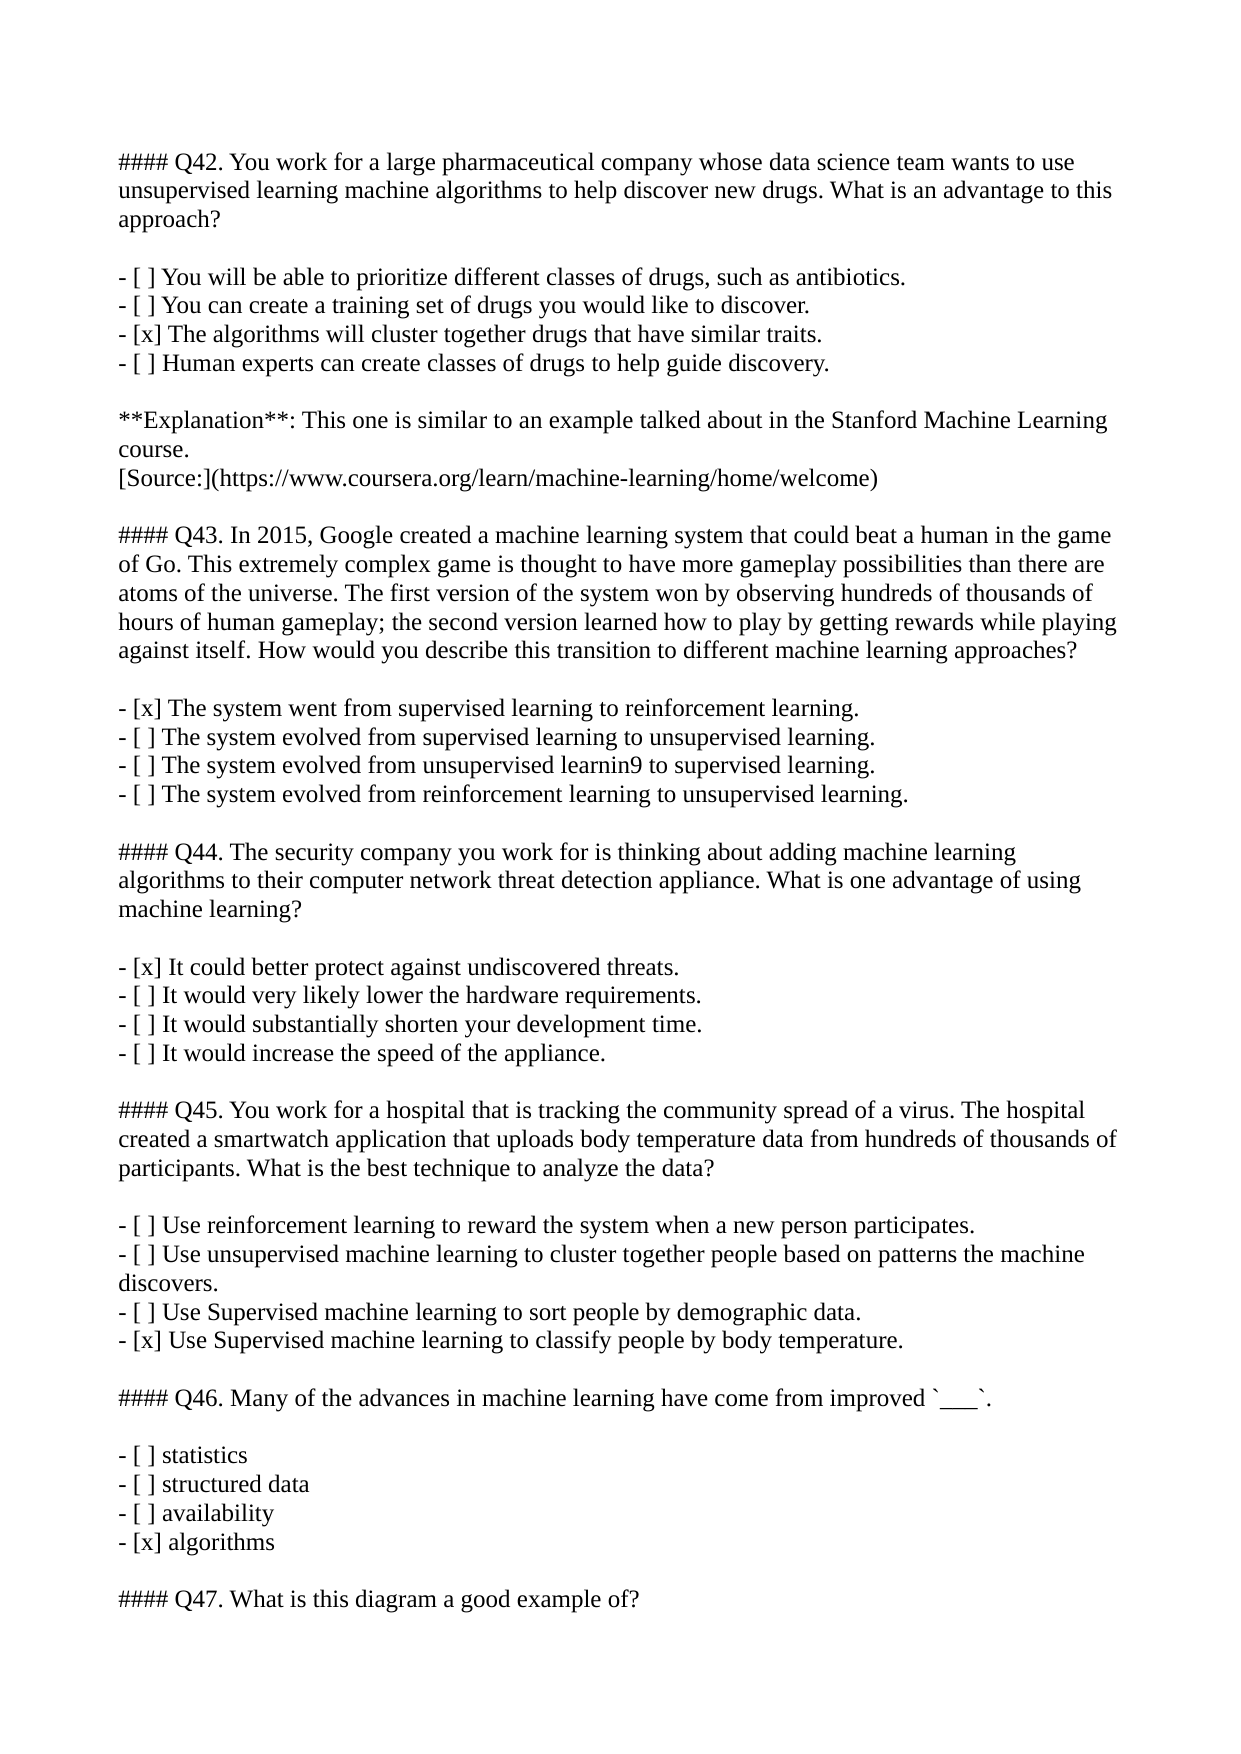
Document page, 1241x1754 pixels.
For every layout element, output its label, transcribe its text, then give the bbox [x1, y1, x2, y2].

text - [ ] Use reinforcement learning to reward the system when a new person participates. [118, 1211, 1122, 1239]
text - [ ] It would very likely lower the hardware requirements. [118, 981, 1122, 1009]
text - [ ] statistics [118, 1441, 1122, 1469]
text **Explanation**: This one is similar to an example talked about in the Stanford Machine Learning course. [118, 406, 1122, 463]
text #### Q42. You work for a large pharmaceutical company whose data science team wants to use unsupervised learning machine algorithms to help discover new drugs. What is an advantage to this approach? [118, 147, 1122, 233]
text - [ ] availability [118, 1498, 1122, 1527]
text - [x] It could better protect against undiscovered threats. [118, 952, 1122, 981]
text - [ ] The system evolved from supervised learning to unsupervised learning. [118, 722, 1122, 751]
text - [ ] It would substantially shorten your development time. [118, 1009, 1122, 1038]
text - [ ] You will be able to prioritize different classes of drugs, such as antibiotics. [118, 262, 1122, 291]
text - [ ] Human experts can create classes of drugs to help guide discovery. [118, 348, 1122, 377]
text #### Q43. In 2015, Google created a machine learning system that could beat a human in the game of Go. This extremely complex game is thought to have more gameplay possibilities than there are atoms of the universe. The first version of the system won by observing hundreds of thousands of hours of human gameplay; the second version learned how to play by getting rewards while playing against itself. How would you describe this transition to different machine learning approaches? [118, 521, 1122, 664]
text - [ ] structured data [118, 1469, 1122, 1498]
text #### Q45. You work for a hospital that is tracking the community spread of a virus. The hospital created a smartwatch application that uploads body temperature data from hundreds of thousands of participants. What is the best technique to analyze the data? [118, 1096, 1122, 1182]
text [Source:](https://www.coursera.org/learn/machine-learning/home/welcome) [118, 463, 1122, 492]
text #### Q46. Many of the advances in machine learning have come from improved `___`. [118, 1383, 1122, 1412]
text - [ ] The system evolved from unsupervised learnin9 to supervised learning. [118, 751, 1122, 779]
text - [ ] It would increase the speed of the appliance. [118, 1038, 1122, 1067]
text #### Q47. What is this diagram a good example of? [118, 1584, 1122, 1613]
text - [ ] Use Supervised machine learning to sort people by demographic data. [118, 1297, 1122, 1326]
text - [x] The system went from supervised learning to reinforcement learning. [118, 693, 1122, 722]
text - [ ] The system evolved from reinforcement learning to unsupervised learning. [118, 779, 1122, 808]
text - [x] algorithms [118, 1527, 1122, 1556]
text - [x] The algorithms will cluster together drugs that have similar traits. [118, 319, 1122, 348]
text #### Q44. The security company you work for is thinking about adding machine learning algorithms to their computer network threat detection appliance. What is one advantage of using machine learning? [118, 837, 1122, 923]
text - [ ] You can create a training set of drugs you would like to discover. [118, 291, 1122, 319]
text - [ ] Use unsupervised machine learning to cluster together people based on patterns the machine discovers. [118, 1239, 1122, 1297]
text - [x] Use Supervised machine learning to classify people by body temperature. [118, 1326, 1122, 1354]
